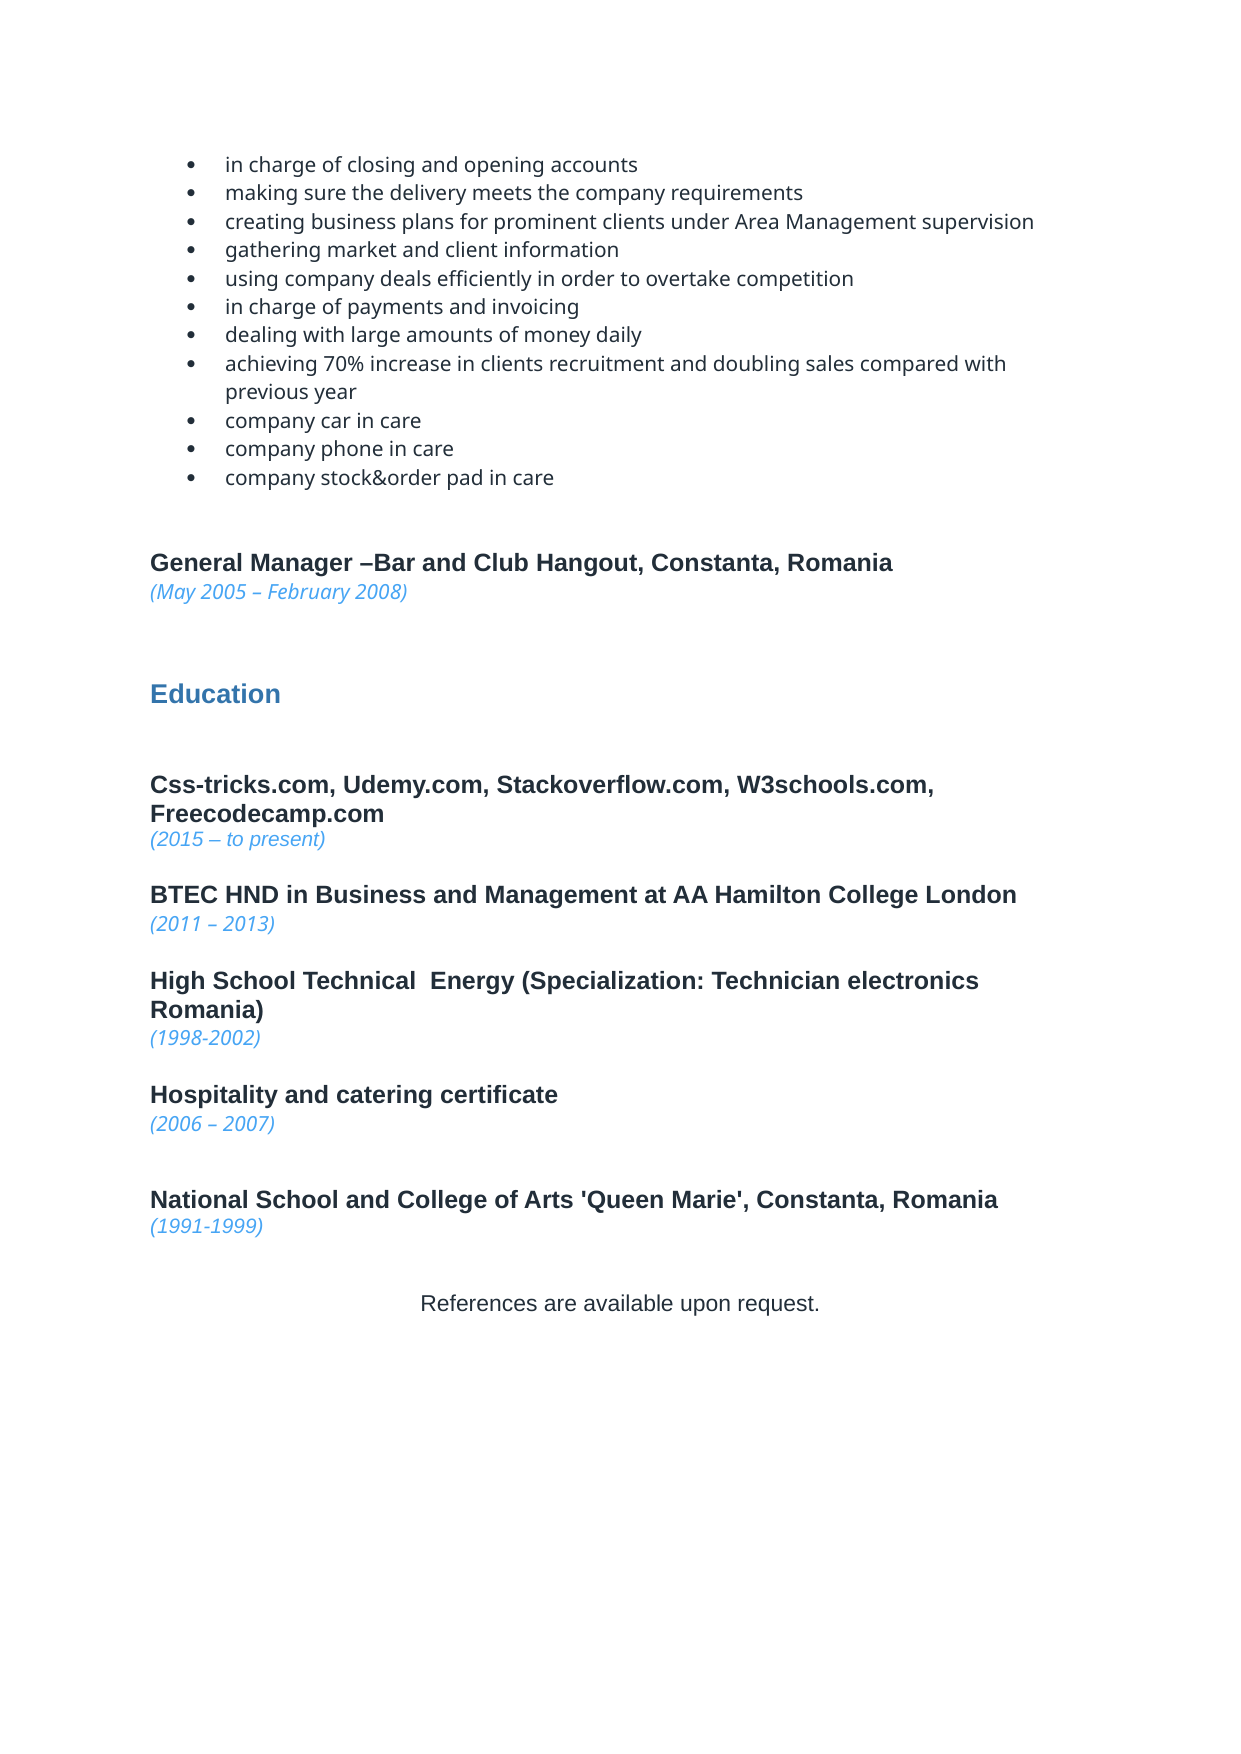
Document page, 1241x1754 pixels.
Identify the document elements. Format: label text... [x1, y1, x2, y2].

text (1998-2002) [150, 1023, 1090, 1052]
text References are available upon request. [150, 1290, 1090, 1317]
text (2015 – to present) [150, 827, 1090, 851]
text General Manager –Bar and Club Hangout, Constanta, Romania [150, 548, 1090, 577]
list creating business plans for prominent clients under Area Management supervision [187, 207, 1090, 235]
list company car in care [187, 406, 1090, 434]
text Css-tricks.com, Udemy.com, Stackoverflow.com, W3schools.com, Freecodecamp.com [150, 770, 1090, 827]
text (2011 – 2013) [150, 909, 1090, 937]
list National School and College of Arts 'Queen Marie', Constanta, Romania [150, 1185, 1090, 1214]
list making sure the delivery meets the company requirements [187, 178, 1090, 207]
list company phone in care [187, 434, 1090, 463]
list High School Technical Energy (Specialization: Technician electronics Romania) [150, 966, 1090, 1023]
text (May 2005 – February 2008) [150, 577, 1090, 606]
list using company deals efficiently in order to overtake competition [187, 264, 1090, 292]
list gathering market and client information [187, 235, 1090, 264]
list Hospitality and catering certificate [150, 1080, 1090, 1109]
text (2006 – 2007) [150, 1109, 1090, 1137]
list in charge of closing and opening accounts [187, 150, 1090, 178]
list dealing with large amounts of money daily [187, 321, 1090, 349]
title Education [150, 678, 1090, 710]
text (1991-1999) [150, 1214, 1090, 1238]
text BTEC HND in Business and Management at AA Hamilton College London [150, 880, 1090, 909]
list achieving 70% increase in clients recruitment and doubling sales compared with previous year [187, 349, 1090, 406]
list company stock&order pad in care [187, 463, 1090, 491]
list in charge of payments and invoicing [187, 292, 1090, 321]
